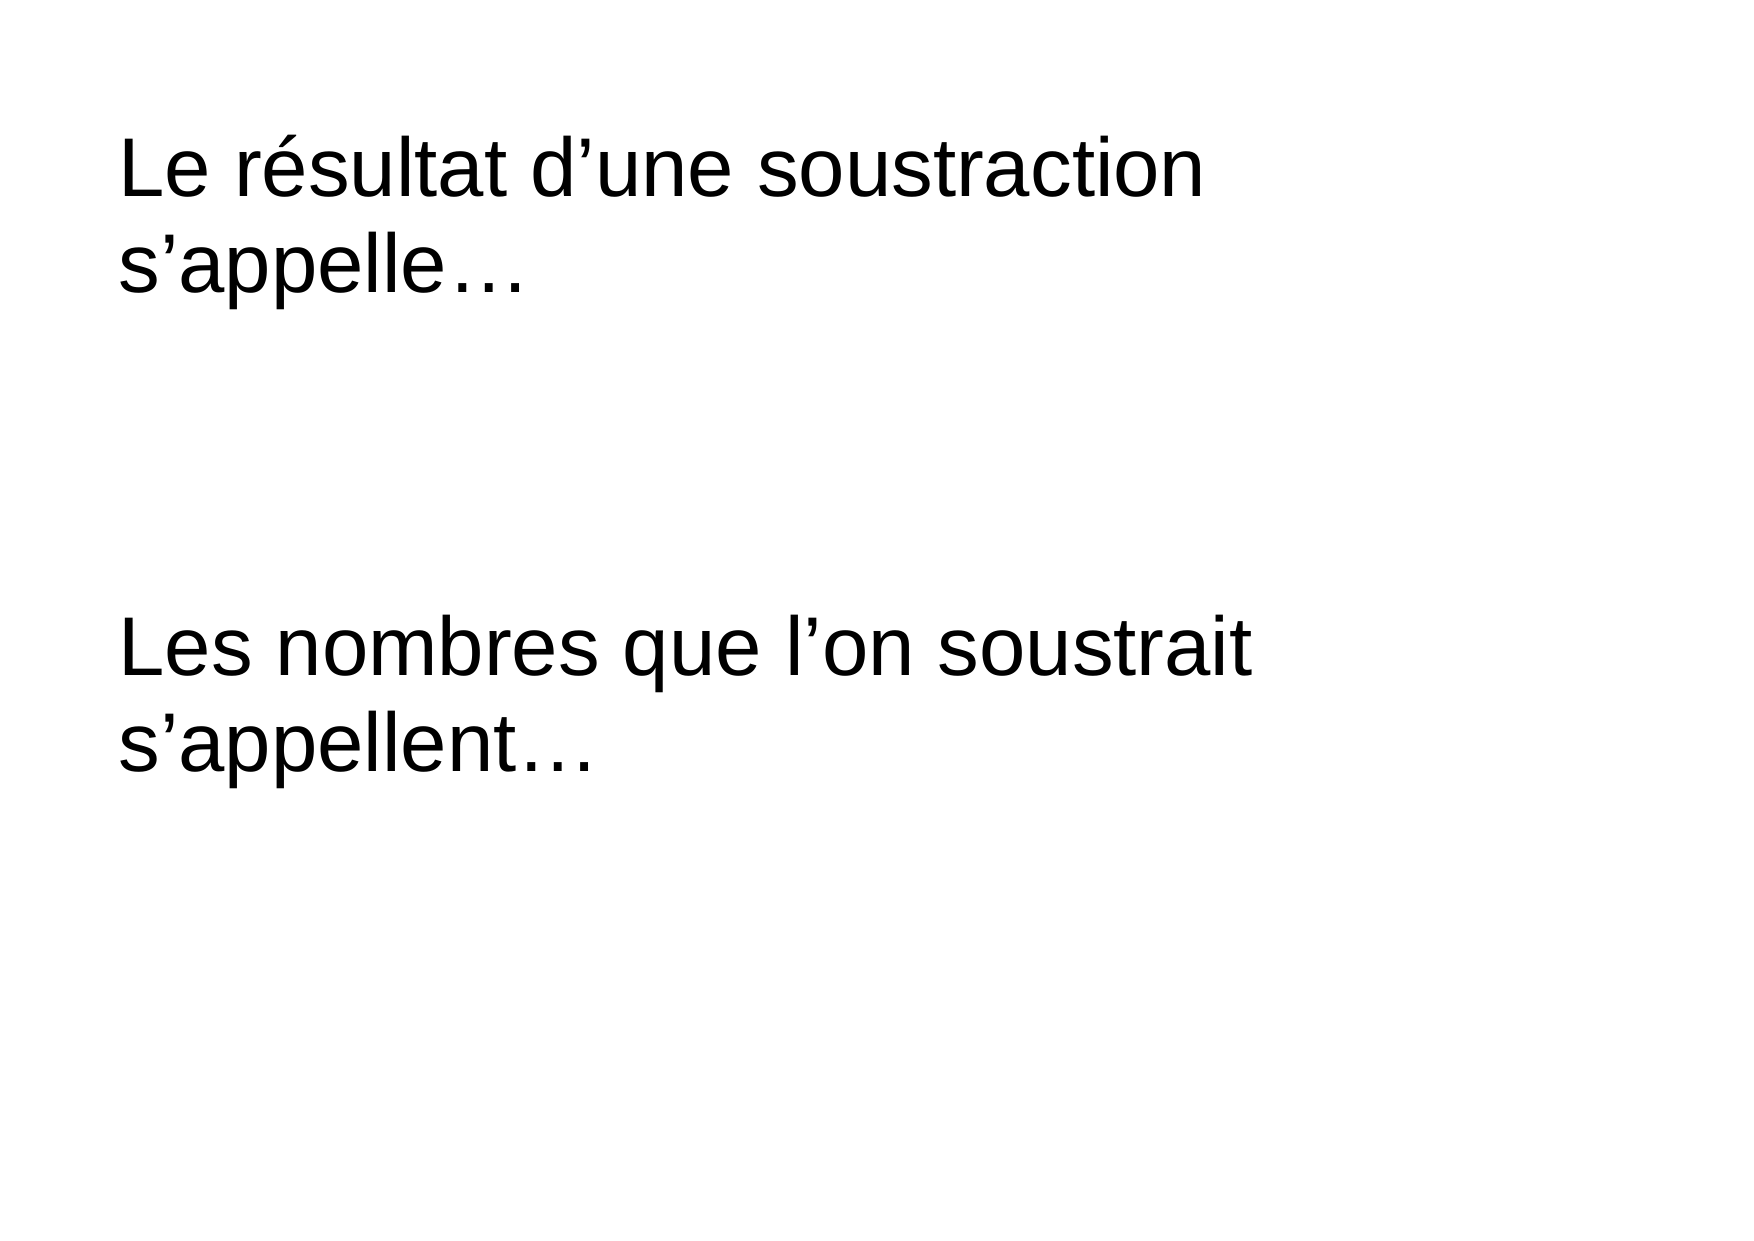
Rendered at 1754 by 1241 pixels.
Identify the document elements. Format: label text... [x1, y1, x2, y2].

text Le résultat d’une soustraction s’appelle… [118, 118, 1636, 310]
text Les nombres que l’on soustrait s’appellent… [118, 597, 1636, 789]
